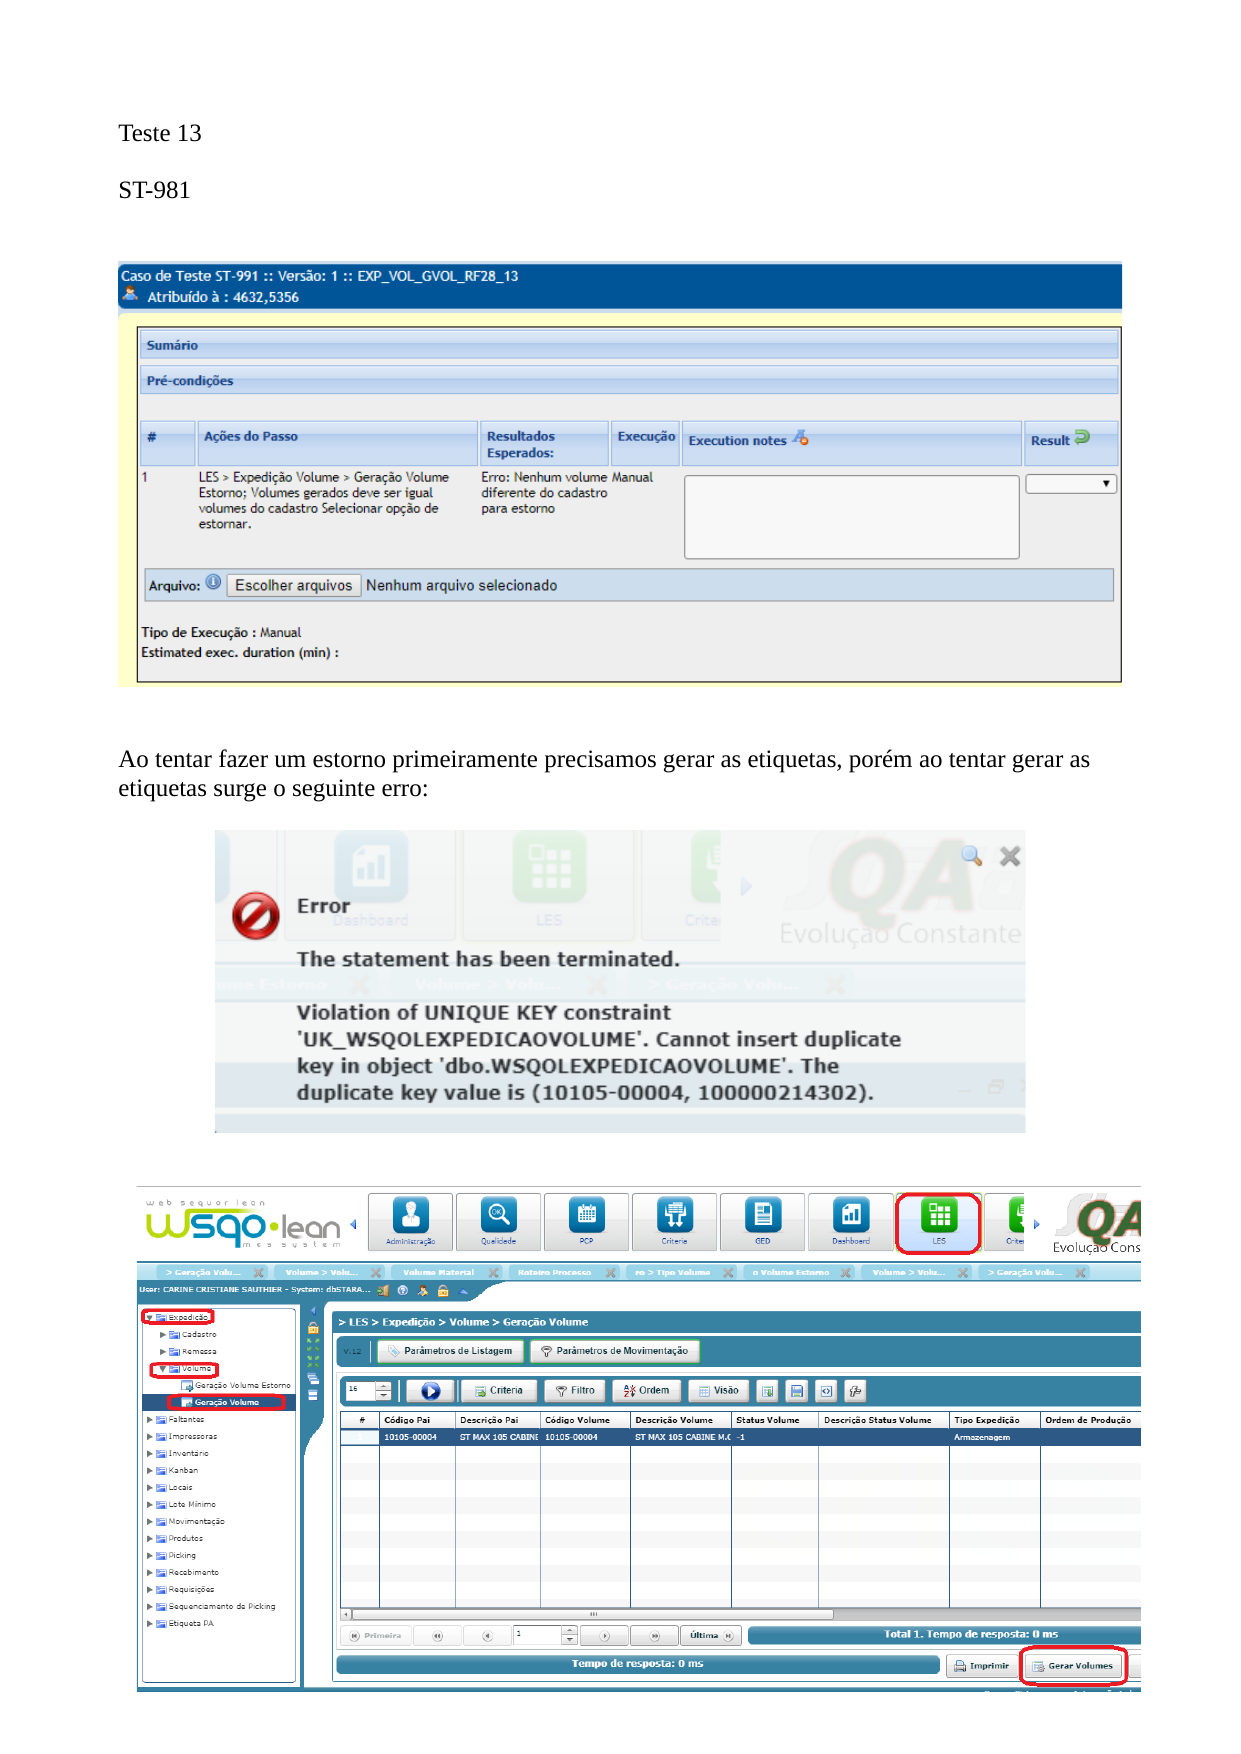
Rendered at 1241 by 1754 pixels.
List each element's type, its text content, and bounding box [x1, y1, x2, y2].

picture [136, 1186, 1141, 1692]
text ST-981 [118, 176, 1122, 204]
picture [118, 261, 1123, 687]
text Teste 13 [118, 118, 1122, 147]
text Ao tentar fazer um estorno primeiramente precisamos gerar as etiquetas, porém ao tentar gerar as etiquetas surge o seguinte erro: [118, 744, 1122, 802]
picture [214, 830, 1026, 1133]
